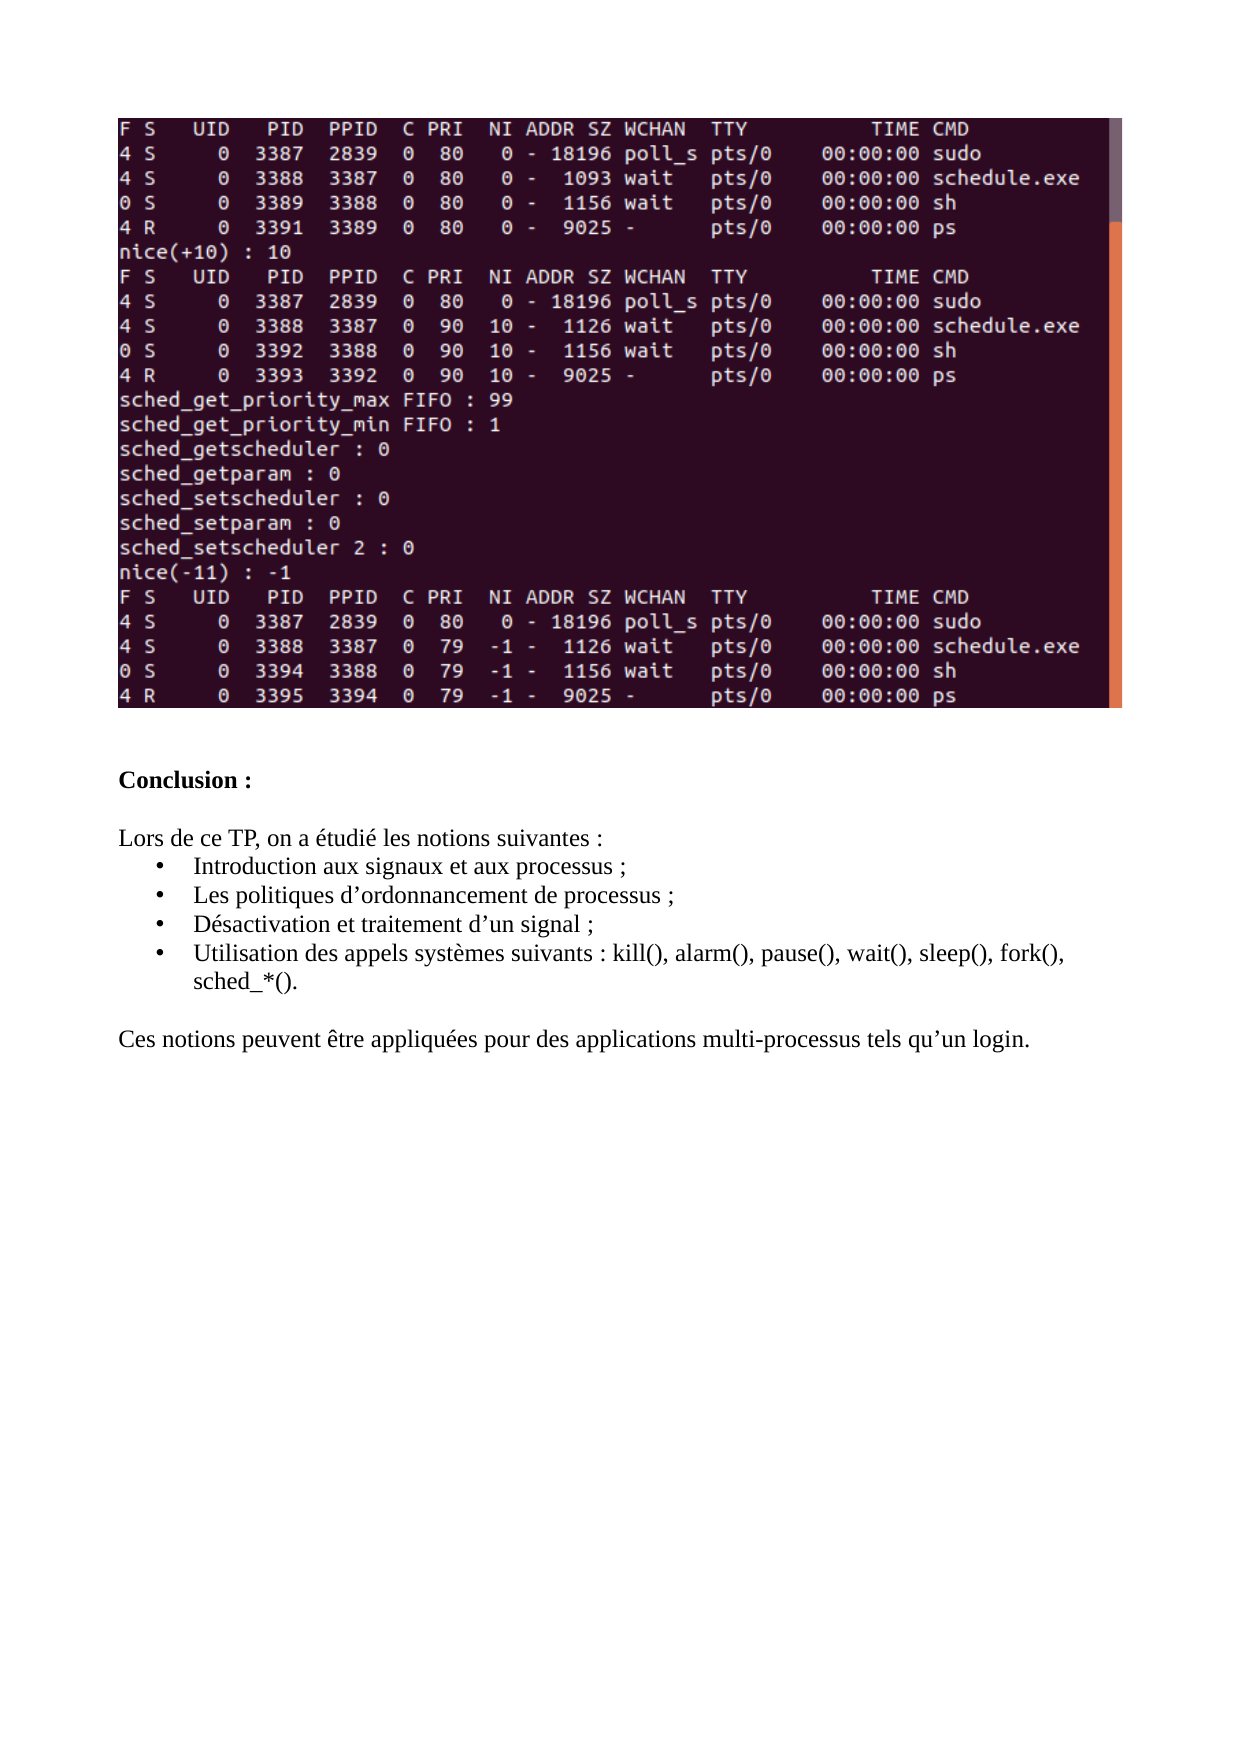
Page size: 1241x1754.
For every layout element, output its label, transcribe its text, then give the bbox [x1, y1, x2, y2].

list Désactivation et traitement d’un signal ; [156, 909, 1122, 938]
list Utilisation des appels systèmes suivants : kill(), alarm(), pause(), wait(), sleep(), fork(), sched_*(). [156, 938, 1122, 995]
list Introduction aux signaux et aux processus ; [156, 851, 1122, 880]
text Lors de ce TP, on a étudié les notions suivantes : [118, 823, 1122, 851]
text Ces notions peuvent être appliquées pour des applications multi-processus tels qu’un login. [118, 1024, 1122, 1053]
picture [118, 118, 1123, 708]
list Les politiques d’ordonnancement de processus ; [156, 880, 1122, 909]
text Conclusion : [118, 765, 1122, 794]
